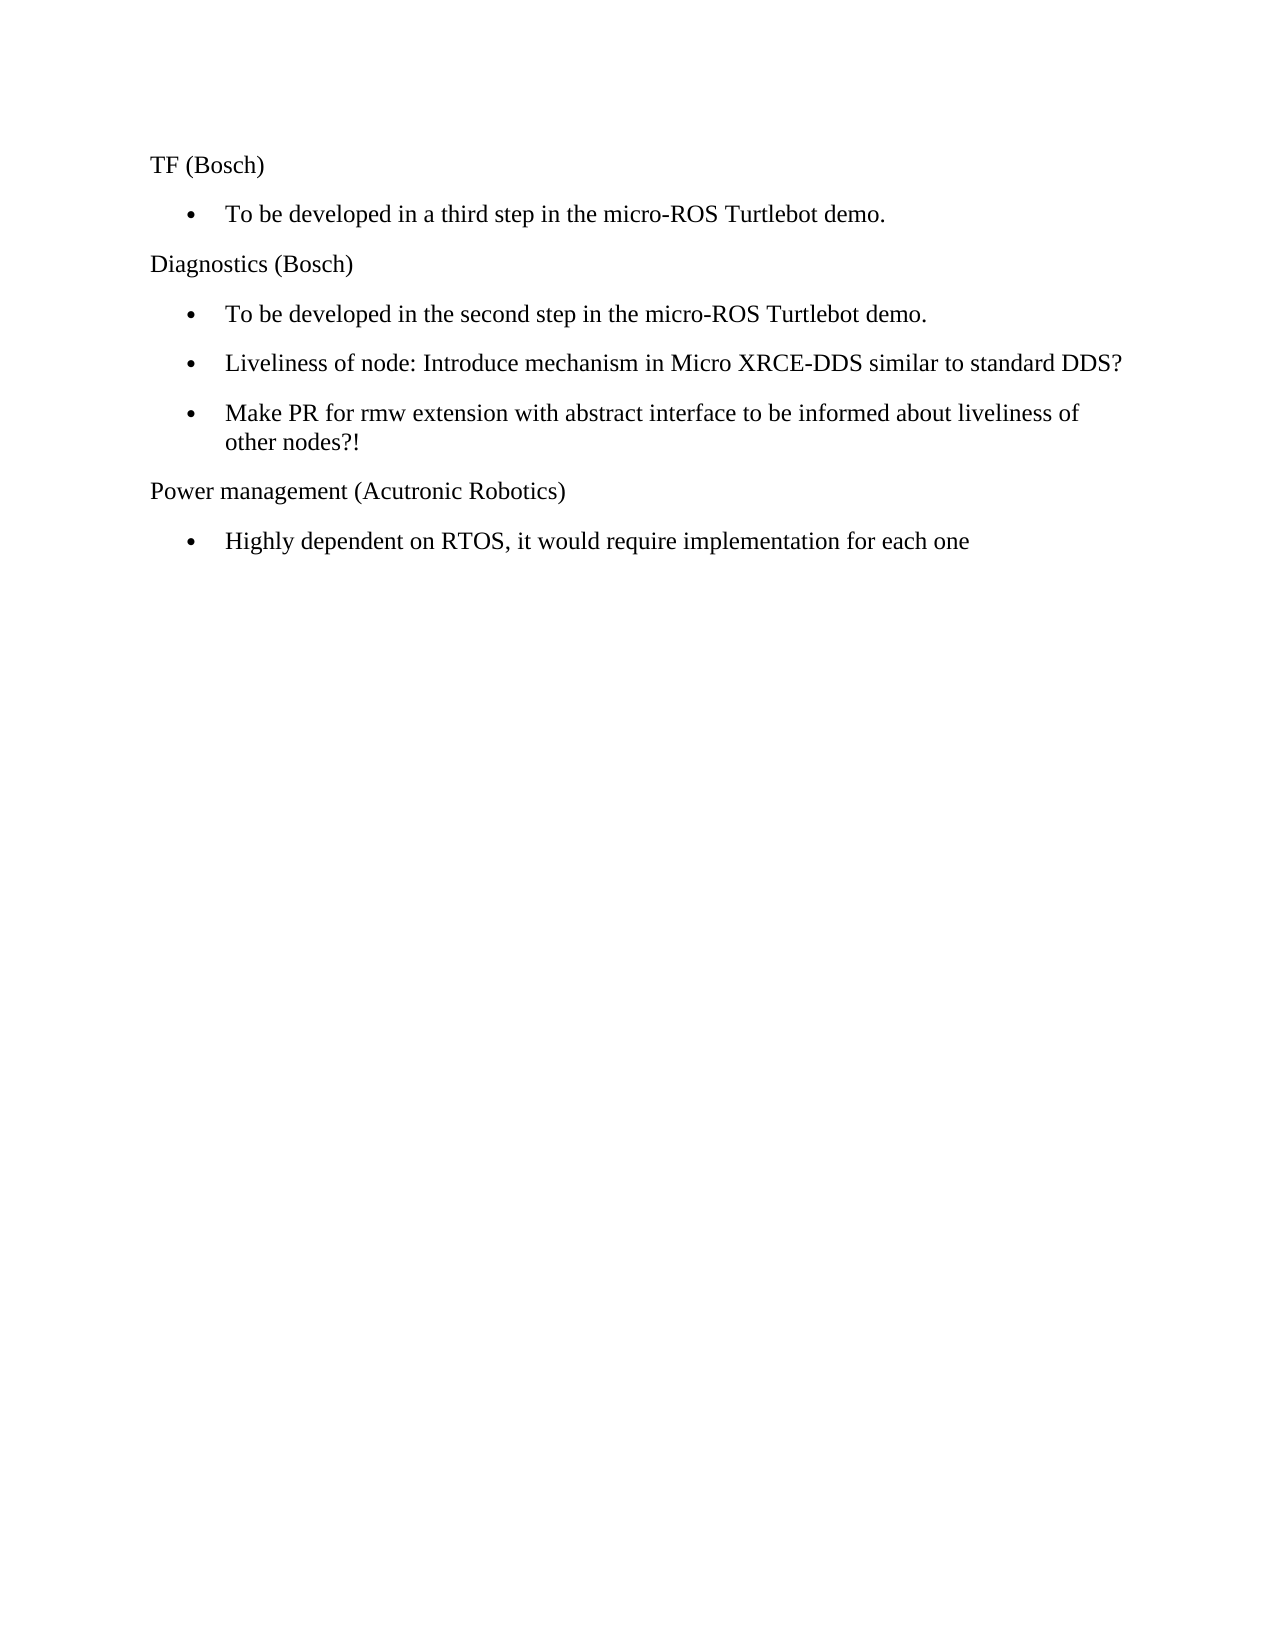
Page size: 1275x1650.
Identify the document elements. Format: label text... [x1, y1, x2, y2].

text Diagnostics (Bosch) [150, 249, 1125, 278]
list Liveliness of node: Introduce mechanism in Micro XRCE-DDS similar to standard DDS? [187, 348, 1125, 377]
list Highly dependent on RTOS, it would require implementation for each one [187, 526, 1125, 554]
text Power management (Acutronic Robotics) [150, 476, 1125, 505]
list To be developed in the second step in the micro-ROS Turtlebot demo. [187, 299, 1125, 327]
list Make PR for rmw extension with abstract interface to be informed about liveliness of other nodes?! [187, 398, 1125, 455]
text TF (Bosch) [150, 150, 1125, 179]
list To be developed in a third step in the micro-ROS Turtlebot demo. [187, 199, 1125, 228]
